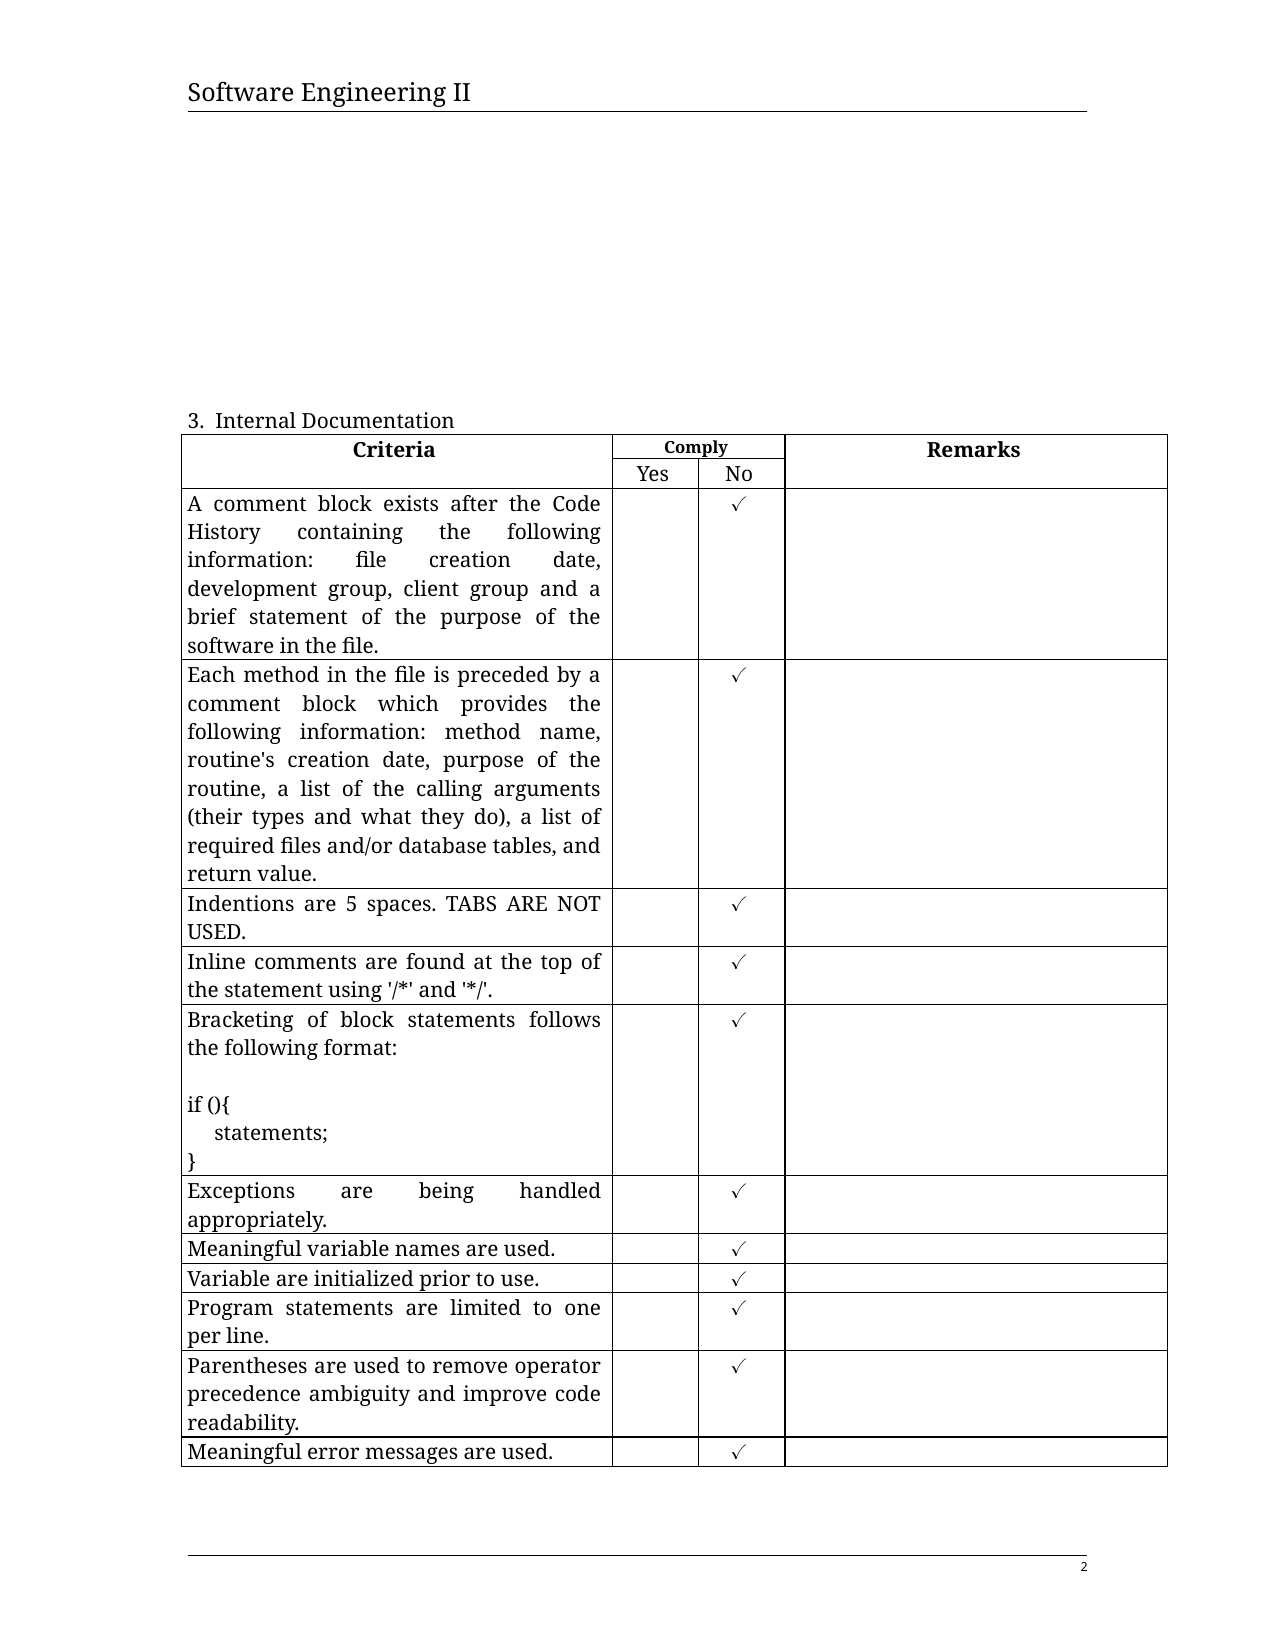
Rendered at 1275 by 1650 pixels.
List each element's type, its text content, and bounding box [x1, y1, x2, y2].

table_cell [786, 889, 1167, 946]
table_header Criteria [182, 435, 612, 488]
table_cell ✓ [699, 947, 784, 1004]
table_cell [786, 1438, 1167, 1466]
table_header Remarks [786, 435, 1167, 488]
table_cell [613, 1005, 698, 1175]
table_cell ✓ [699, 1005, 784, 1175]
table_cell [613, 889, 698, 946]
table_cell Program statements are limited to one per line. [182, 1293, 612, 1350]
table_cell [786, 1234, 1167, 1263]
table_cell ✓ [699, 1234, 784, 1263]
table_cell [613, 1264, 698, 1292]
table_cell Meaningful variable names are used. [182, 1234, 612, 1263]
table_cell Each method in the file is preceded by a comment block which provides the following information: method name, routine's creation date, purpose of the routine, a list of the calling arguments (their types and what they do), a list of required files and/or database tables, and return value. [182, 660, 612, 888]
table_cell A comment block exists after the Code History containing the following information: file creation date, development group, client group and a brief statement of the purpose of the software in the file. [182, 489, 612, 659]
table_cell Inline comments are found at the top of the statement using '/*' and '*/'. [182, 947, 612, 1004]
table_cell ✓ [699, 1438, 784, 1466]
table_cell [613, 947, 698, 1004]
table_cell [786, 489, 1167, 659]
table_cell ✓ [699, 489, 784, 659]
table_cell [786, 660, 1167, 888]
table_cell Meaningful error messages are used. [182, 1438, 612, 1466]
table_cell [613, 1351, 698, 1436]
table_cell [613, 1234, 698, 1263]
table_cell ✓ [699, 1264, 784, 1292]
table_cell ✓ [699, 660, 784, 888]
table_cell [613, 660, 698, 888]
table_cell Yes [613, 459, 698, 488]
table_cell Parentheses are used to remove operator precedence ambiguity and improve code readability. [182, 1351, 612, 1436]
table_cell Bracketing of block statements follows the following format: if (){ statements; } [182, 1005, 612, 1175]
table_cell [613, 1438, 698, 1466]
table_header Comply [613, 435, 784, 458]
table_cell Exceptions are being handled appropriately. [182, 1176, 612, 1233]
table_cell Variable are initialized prior to use. [182, 1264, 612, 1292]
table_cell [786, 1005, 1167, 1175]
table_cell [786, 947, 1167, 1004]
table_cell [613, 1176, 698, 1233]
table_cell No [699, 459, 784, 488]
table_cell ✓ [699, 1176, 784, 1233]
table_cell ✓ [699, 1293, 784, 1350]
table_cell ✓ [699, 1351, 784, 1436]
table_cell ✓ [699, 889, 784, 946]
table_cell Indentions are 5 spaces. TABS ARE NOT USED. [182, 889, 612, 946]
table_cell [786, 1176, 1167, 1233]
table_cell [613, 1293, 698, 1350]
table_cell [786, 1351, 1167, 1436]
table_cell [786, 1264, 1167, 1292]
table_cell [613, 489, 698, 659]
text 3. Internal Documentation [187, 406, 1087, 434]
table_cell [786, 1293, 1167, 1350]
